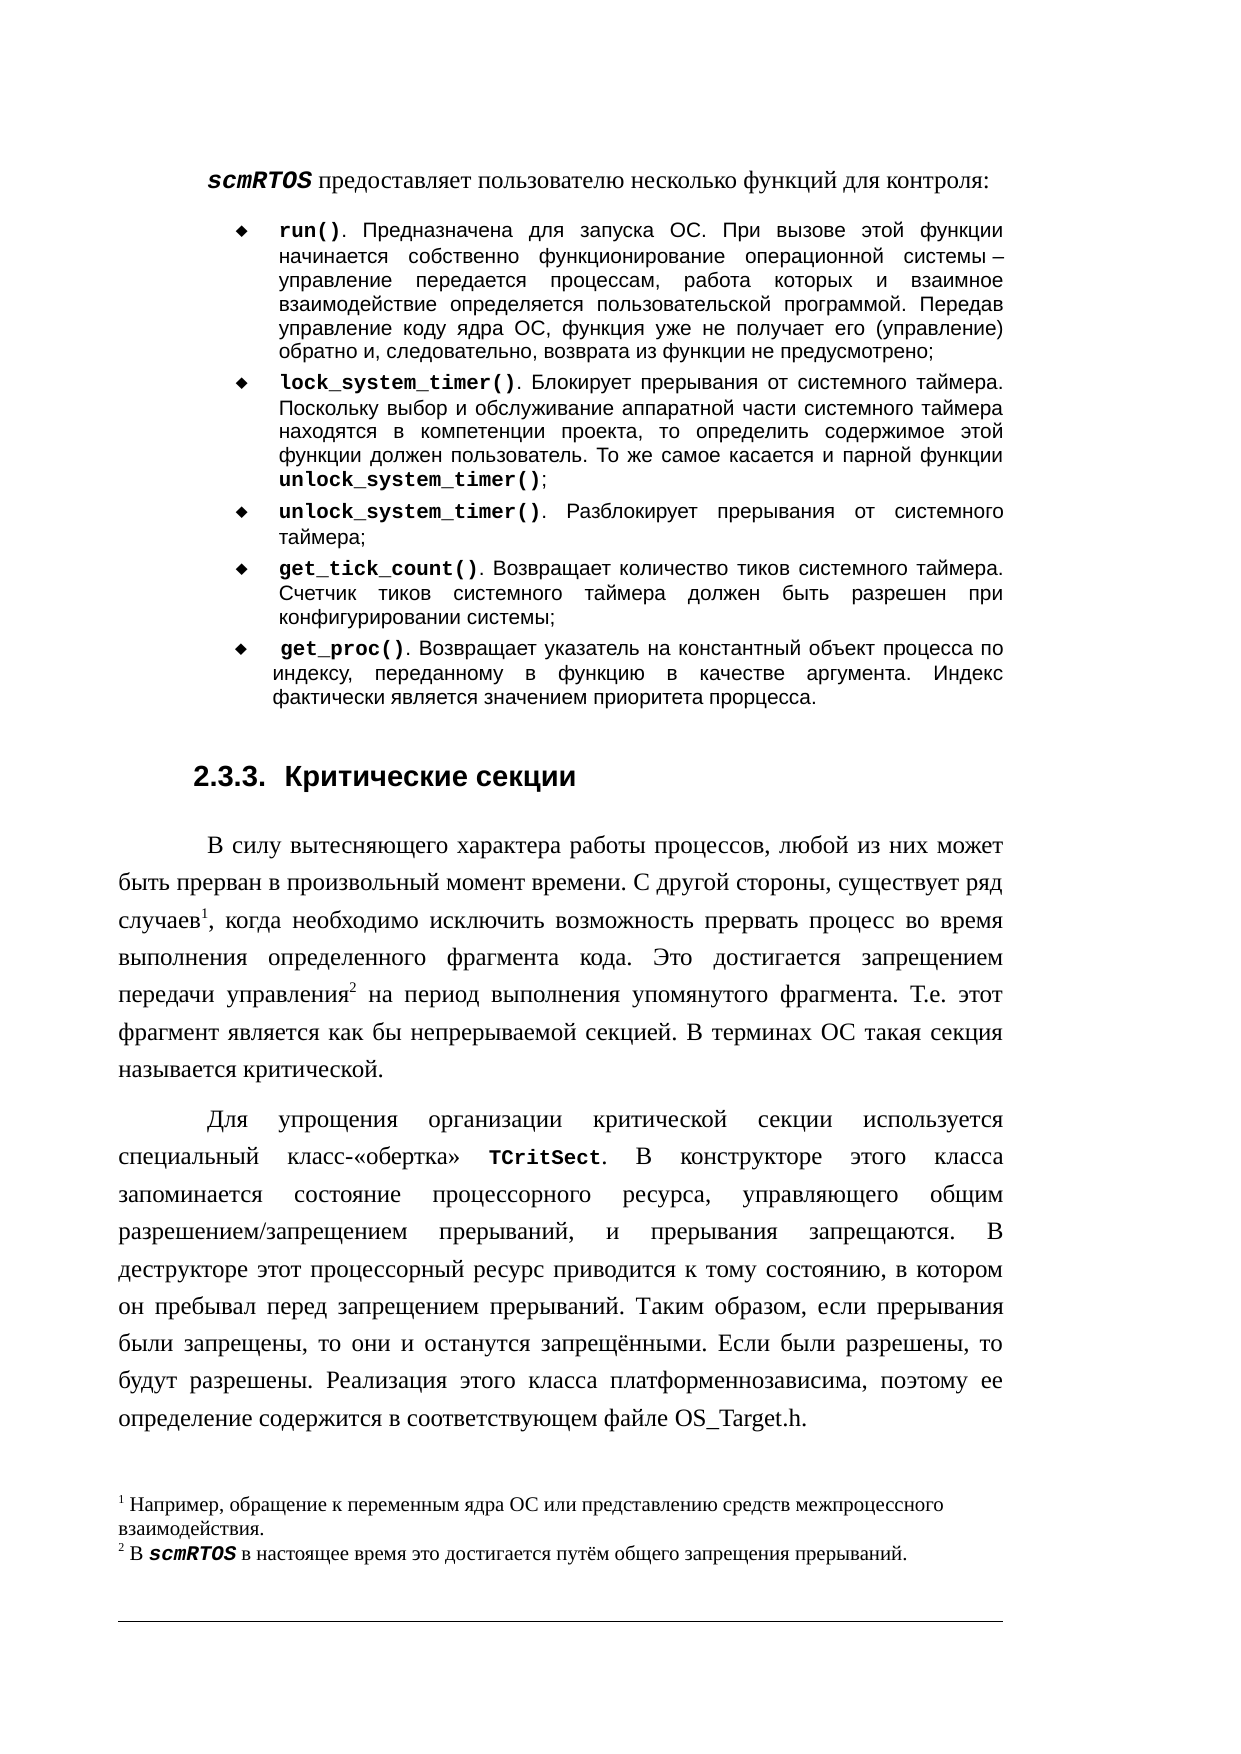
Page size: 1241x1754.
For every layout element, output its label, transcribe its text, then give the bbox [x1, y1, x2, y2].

text Например, обращение к переменным ядра ОС или представлению средств межпроцессного взаимодействия. [118, 1492, 1004, 1540]
text Для упрощения организации критической секции используется специальный класс-«обертка» TCritSect. В конструкторе этого класса запоминается состояние процессорного ресурса, управляющего общим разрешением/запрещением прерываний, и прерывания запрещаются. В деструкторе этот процессорный ресурс приводится к тому состоянию, в котором он пребывал перед запрещением прерываний. Таким образом, если прерывания были запрещены, то они и останутся запрещёнными. Если были разрешены, то будут разрешены. Реализация этого класса платформеннозависима, поэтому ее определение содержится в соответствующем файле OS_Target.h. [118, 1104, 1004, 1432]
text scmRTOS предоставляет пользователю несколько функций для контроля: [118, 165, 1004, 196]
list get_proc(). Возвращает указатель на константный объект процесса по индексу, переданному в функцию в качестве аргумента. Индекс фактически является значением приоритета прорцесса. [235, 635, 1004, 709]
list get_tick_count(). Возвращает количество тиков системного таймера. Счетчик тиков системного таймера должен быть разрешен при конфигурировании системы; [236, 555, 1004, 629]
text В scmRTOS в настоящее время это достигается путём общего запрещения прерываний. [118, 1540, 1004, 1566]
list unlock_system_timer(). Разблокирует прерывания от системного таймера; [236, 499, 1004, 549]
text В силу вытесняющего характера работы процессов, любой из них может быть прерван в произвольный момент времени. С другой стороны, существует ряд случаев, когда необходимо исключить возможность прервать процесс во время выполнения определенного фрагмента кода. Это достигается запрещением передачи управления на период выполнения упомянутого фрагмента. Т.е. этот фрагмент является как бы непрерываемой секцией. В терминах ОС такая секция называется критической. [118, 830, 1004, 1083]
subtitle Критические секции [193, 759, 886, 793]
list lock_system_timer(). Блокирует прерывания от системного таймера. Поскольку выбор и обслуживание аппаратной части системного таймера находятся в компетенции проекта, то определить содержимое этой функции должен пользователь. То же самое касается и парной функции unlock_system_timer(); [236, 369, 1004, 493]
list run(). Предназначена для запуска ОС. При вызове этой функции начинается собственно функционирование операционной системы – управление передается процессам, работа которых и взаимное взаимодействие определяется пользовательской программой. Передав управление коду ядра ОС, функция уже не получает его (управление) обратно и, следовательно, возврата из функции не предусмотрено; [236, 218, 1004, 363]
